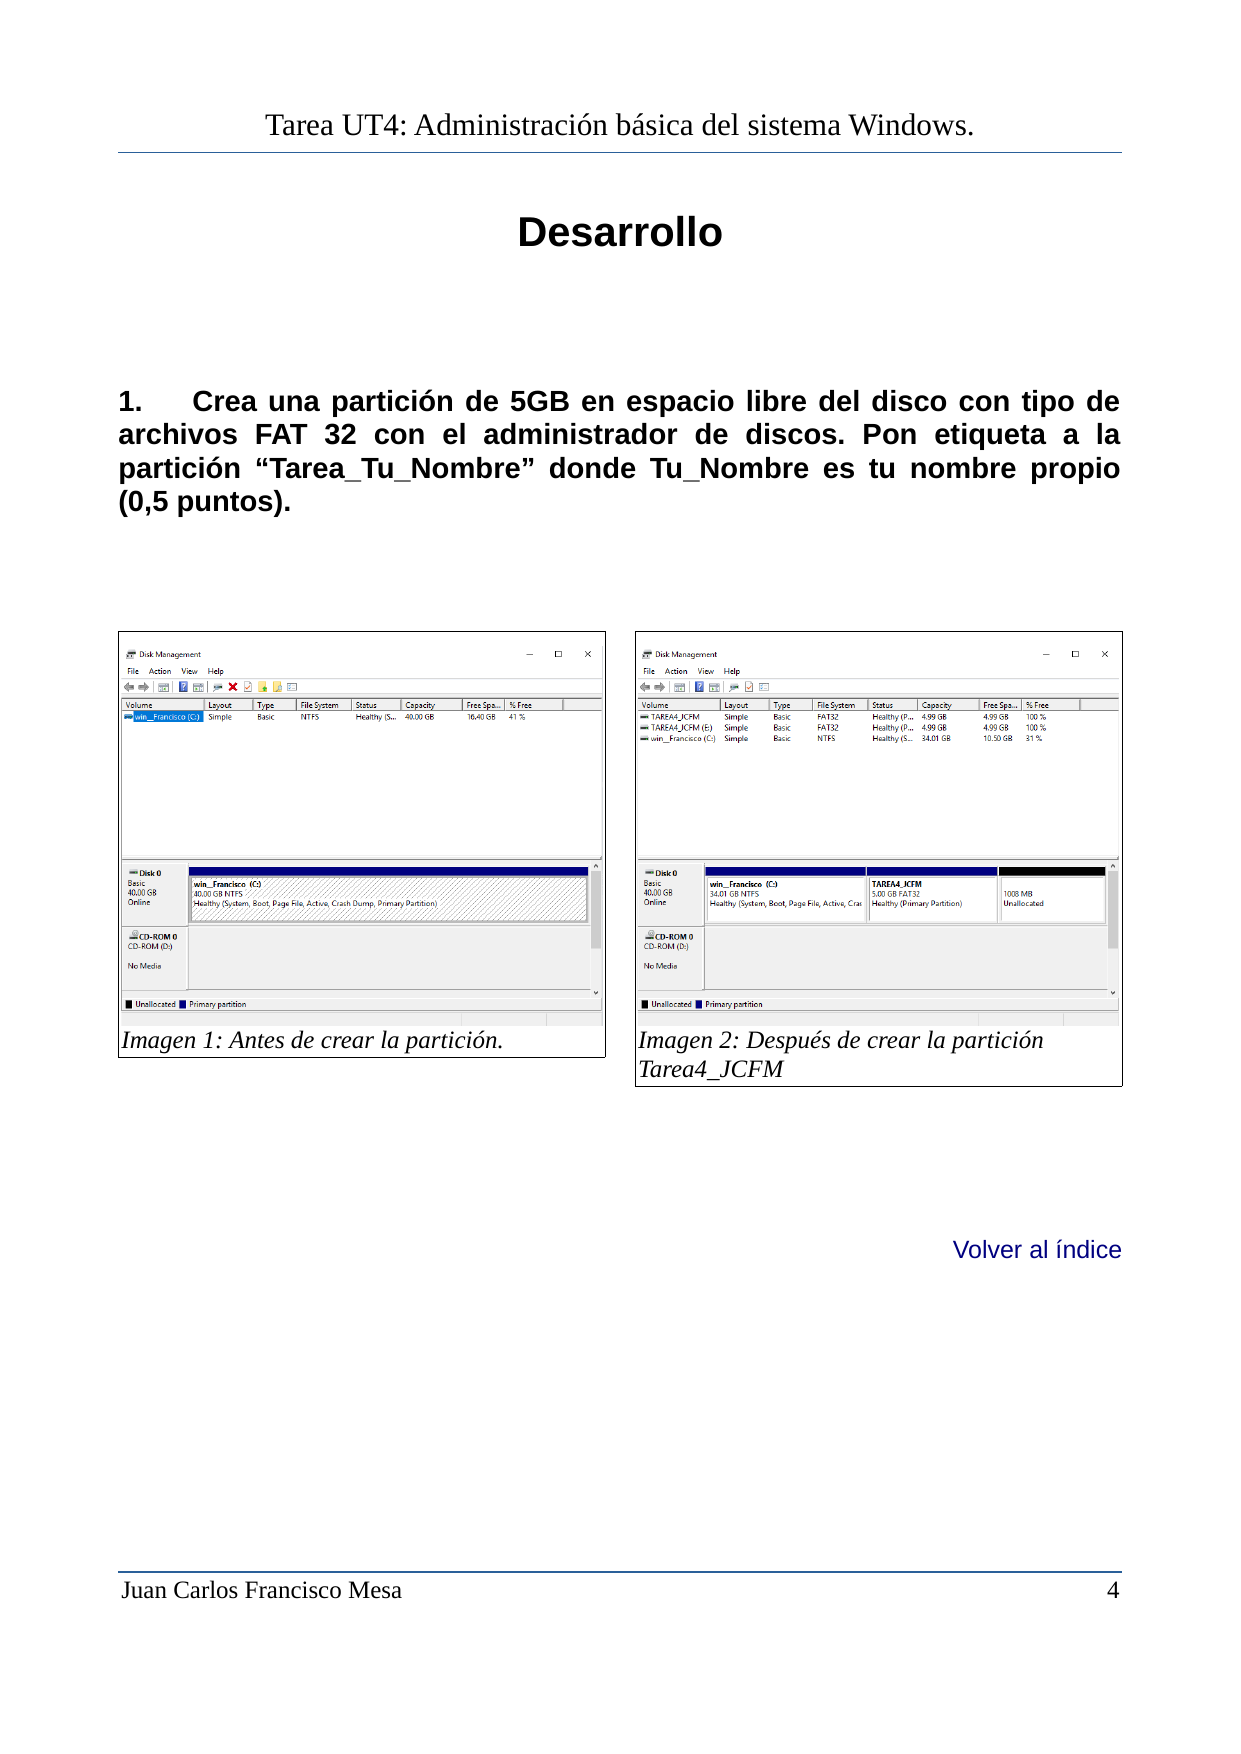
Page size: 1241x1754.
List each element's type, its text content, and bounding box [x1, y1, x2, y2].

picture [121, 646, 603, 1026]
text Imagen 2: Después de crear la partición Tarea4_JCFM [638, 1026, 1119, 1083]
text Volver al índice [118, 1235, 1122, 1263]
subtitle Crea una partición de 5GB en espacio libre del disco con tipo de archivos FAT 32 con el administrador de discos. Pon etiqueta a la partición “Tarea_Tu_Nombre” donde Tu_Nombre es tu nombre propio (0,5 puntos). [118, 383, 1122, 518]
text Imagen 1: Antes de crear la partición. [121, 1026, 602, 1054]
subtitle Desarrollo [118, 208, 1122, 256]
picture [637, 646, 1119, 1026]
